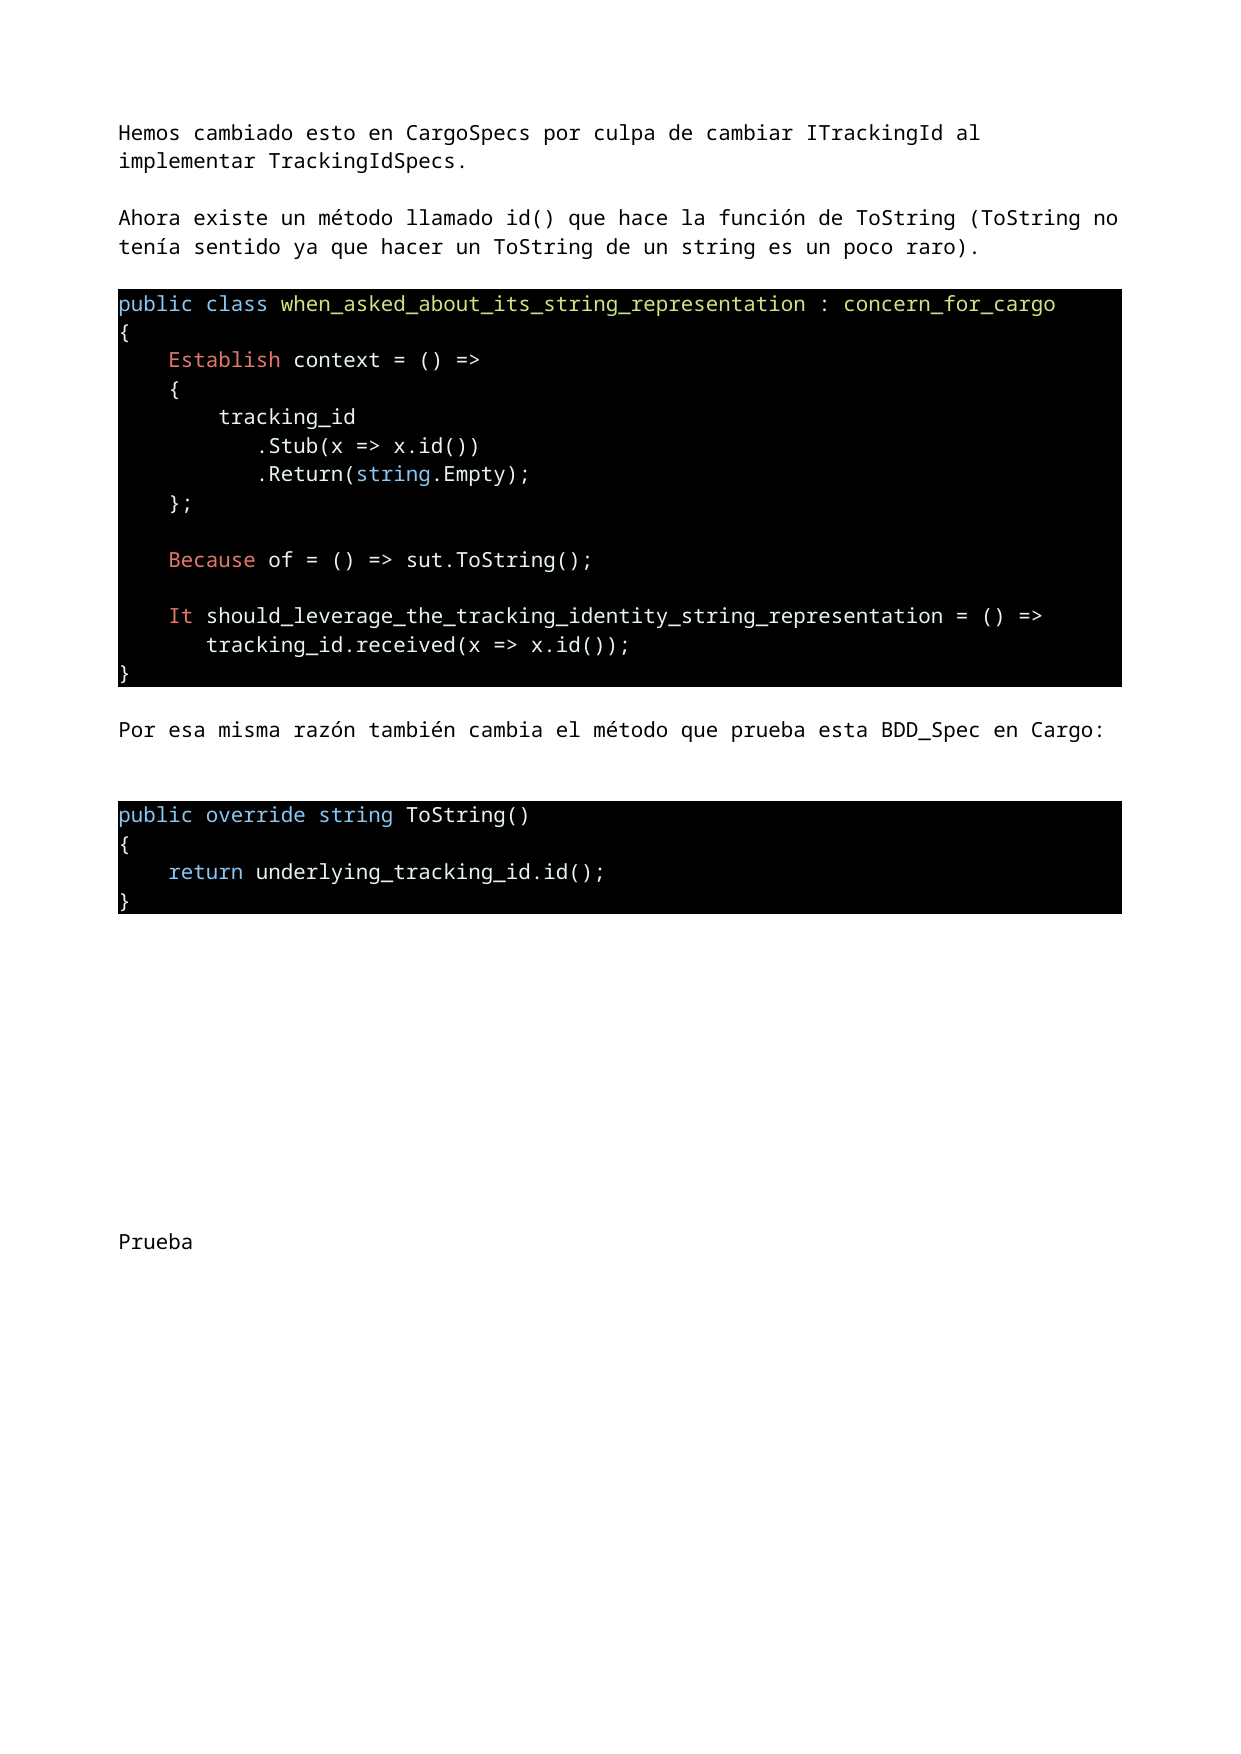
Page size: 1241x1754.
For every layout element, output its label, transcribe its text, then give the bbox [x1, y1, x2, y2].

text .Return(string.Empty); [118, 459, 1122, 488]
text }; [118, 488, 1122, 516]
text tracking_id [118, 402, 1122, 431]
text { [118, 829, 1122, 857]
text Because of = () => sut.ToString(); [118, 545, 1122, 573]
text .Stub(x => x.id()) [118, 431, 1122, 459]
text tracking_id.received(x => x.id()); [118, 630, 1122, 658]
text Ahora existe un método llamado id() que hace la función de ToString (ToString no tenía sentido ya que hacer un ToString de un string es un poco raro). [118, 203, 1122, 260]
text Establish context = () => [118, 346, 1122, 374]
text { [118, 374, 1122, 402]
text return underlying_tracking_id.id(); [118, 857, 1122, 886]
text It should_leverage_the_tracking_identity_string_representation = () => [118, 602, 1122, 630]
text Prueba [118, 1227, 1122, 1256]
text { [118, 317, 1122, 346]
text Hemos cambiado esto en CargoSpecs por culpa de cambiar ITrackingId al implementar TrackingIdSpecs. [118, 118, 1122, 175]
text } [118, 658, 1122, 687]
text Por esa misma razón también cambia el método que prueba esta BDD_Spec en Cargo: [118, 715, 1122, 744]
text public class when_asked_about_its_string_representation : concern_for_cargo [118, 289, 1122, 317]
text } [118, 886, 1122, 914]
text public override string ToString() [118, 801, 1122, 829]
